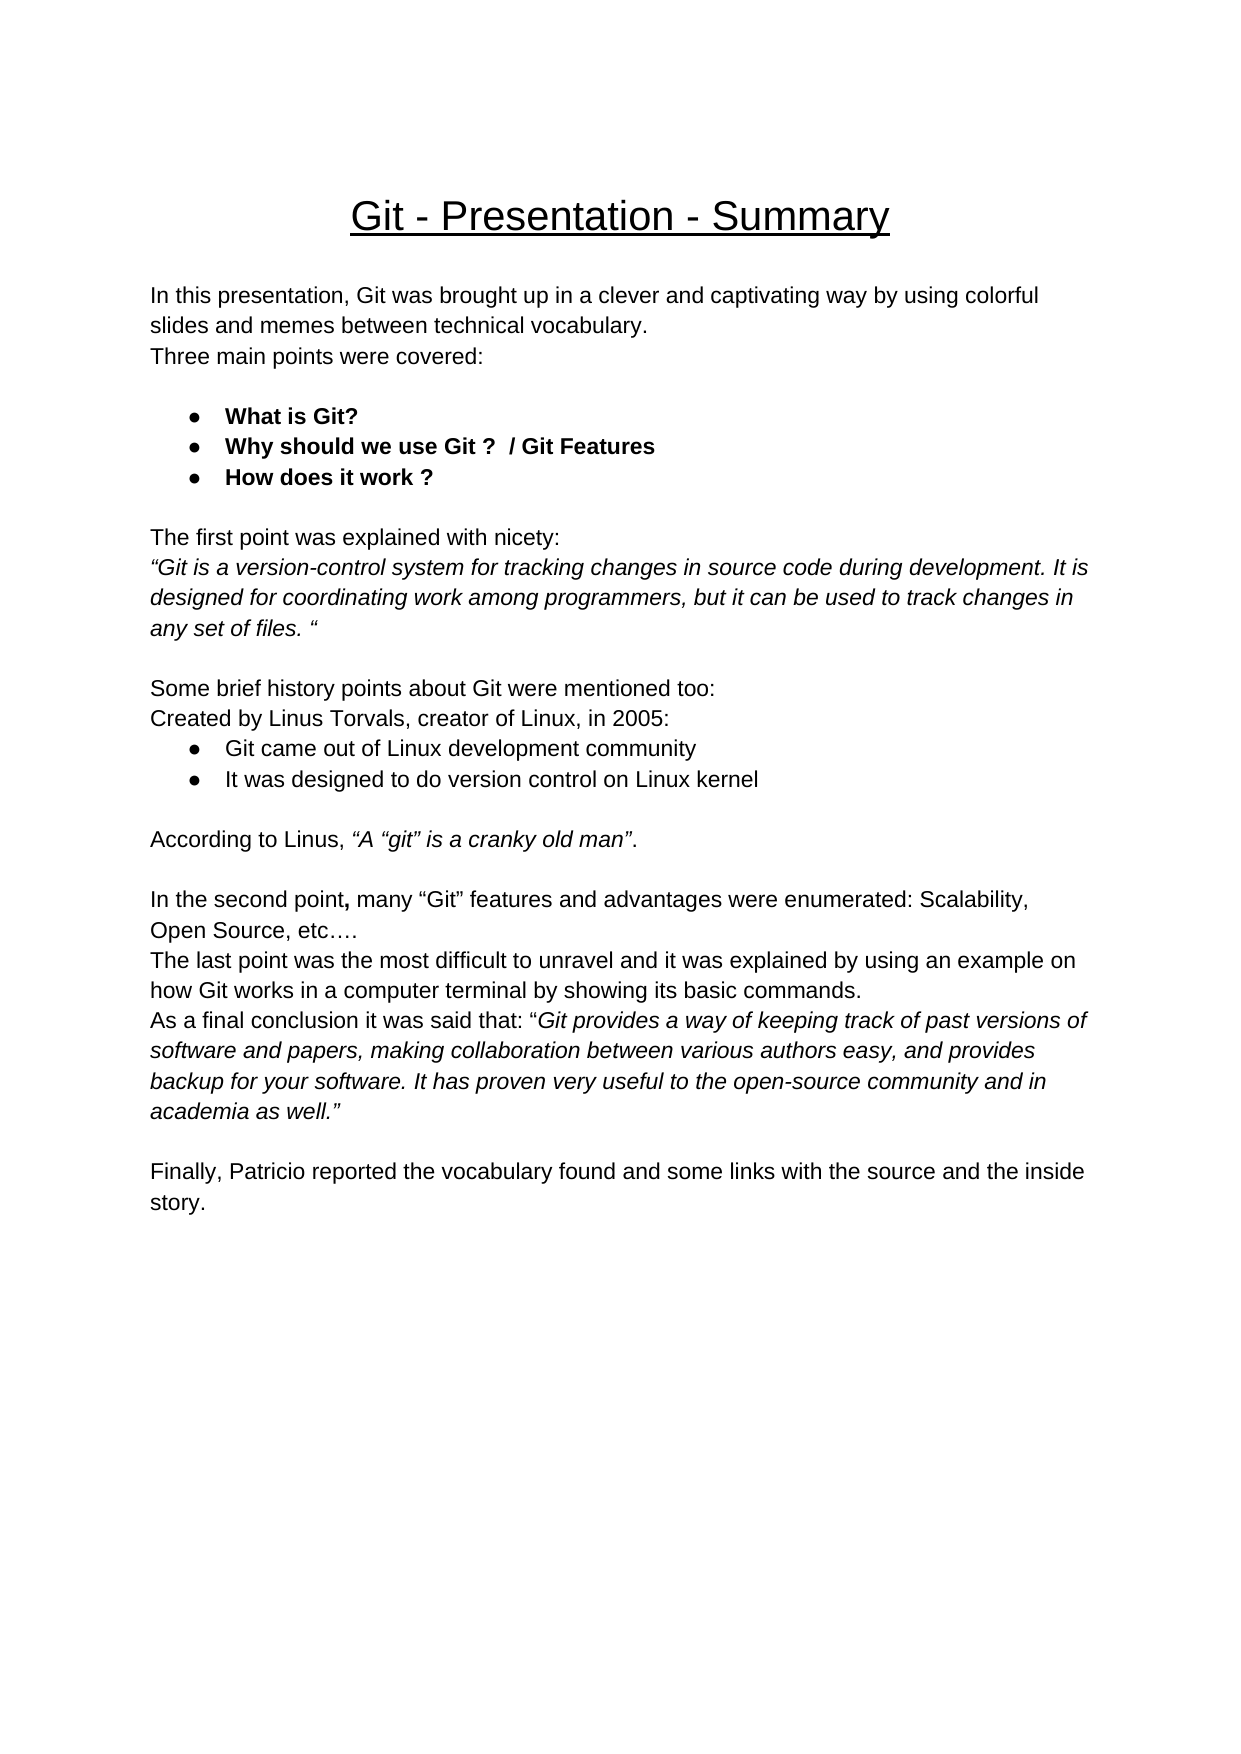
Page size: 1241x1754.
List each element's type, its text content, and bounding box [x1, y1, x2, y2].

text In this presentation, Git was brought up in a clever and captivating way by using colorful slides and memes between technical vocabulary. [150, 282, 1090, 339]
text According to Linus, “A “git” is a cranky old man”. [150, 826, 1090, 852]
text Created by Linus Torvals, creator of Linux, in 2005: [150, 705, 1090, 732]
list How does it work ? [187, 463, 1090, 490]
text “Git is a version-control system for tracking changes in source code during development. It is designed for coordinating work among programmers, but it can be used to track changes in any set of files. “ [150, 554, 1090, 641]
text The last point was the most difficult to unravel and it was explained by using an example on how Git works in a computer terminal by showing its basic commands. [150, 947, 1090, 1003]
subtitle Git - Presentation - Summary [150, 192, 1090, 239]
text As a final conclusion it was said that: “Git provides a way of keeping track of past versions of software and papers, making collaboration between various authors easy, and provides backup for your software. It has proven very useful to the open-source community and in academia as well.” [150, 1007, 1090, 1124]
list What is Git? [187, 403, 1090, 429]
text In the second point, many “Git” features and advantages were enumerated: Scalability, Open Source, etc…. [150, 886, 1090, 943]
text The first point was explained with nicety: [150, 524, 1090, 550]
list Why should we use Git ? / Git Features [187, 433, 1090, 460]
text Three main points were covered: [150, 343, 1090, 369]
text Finally, Patricio reported the vocabulary found and some links with the source and the inside story. [150, 1158, 1090, 1215]
text Some brief history points about Git were mentioned too: [150, 675, 1090, 701]
list It was designed to do version control on Linux kernel [187, 766, 1090, 792]
list Git came out of Linux development community [187, 735, 1090, 762]
